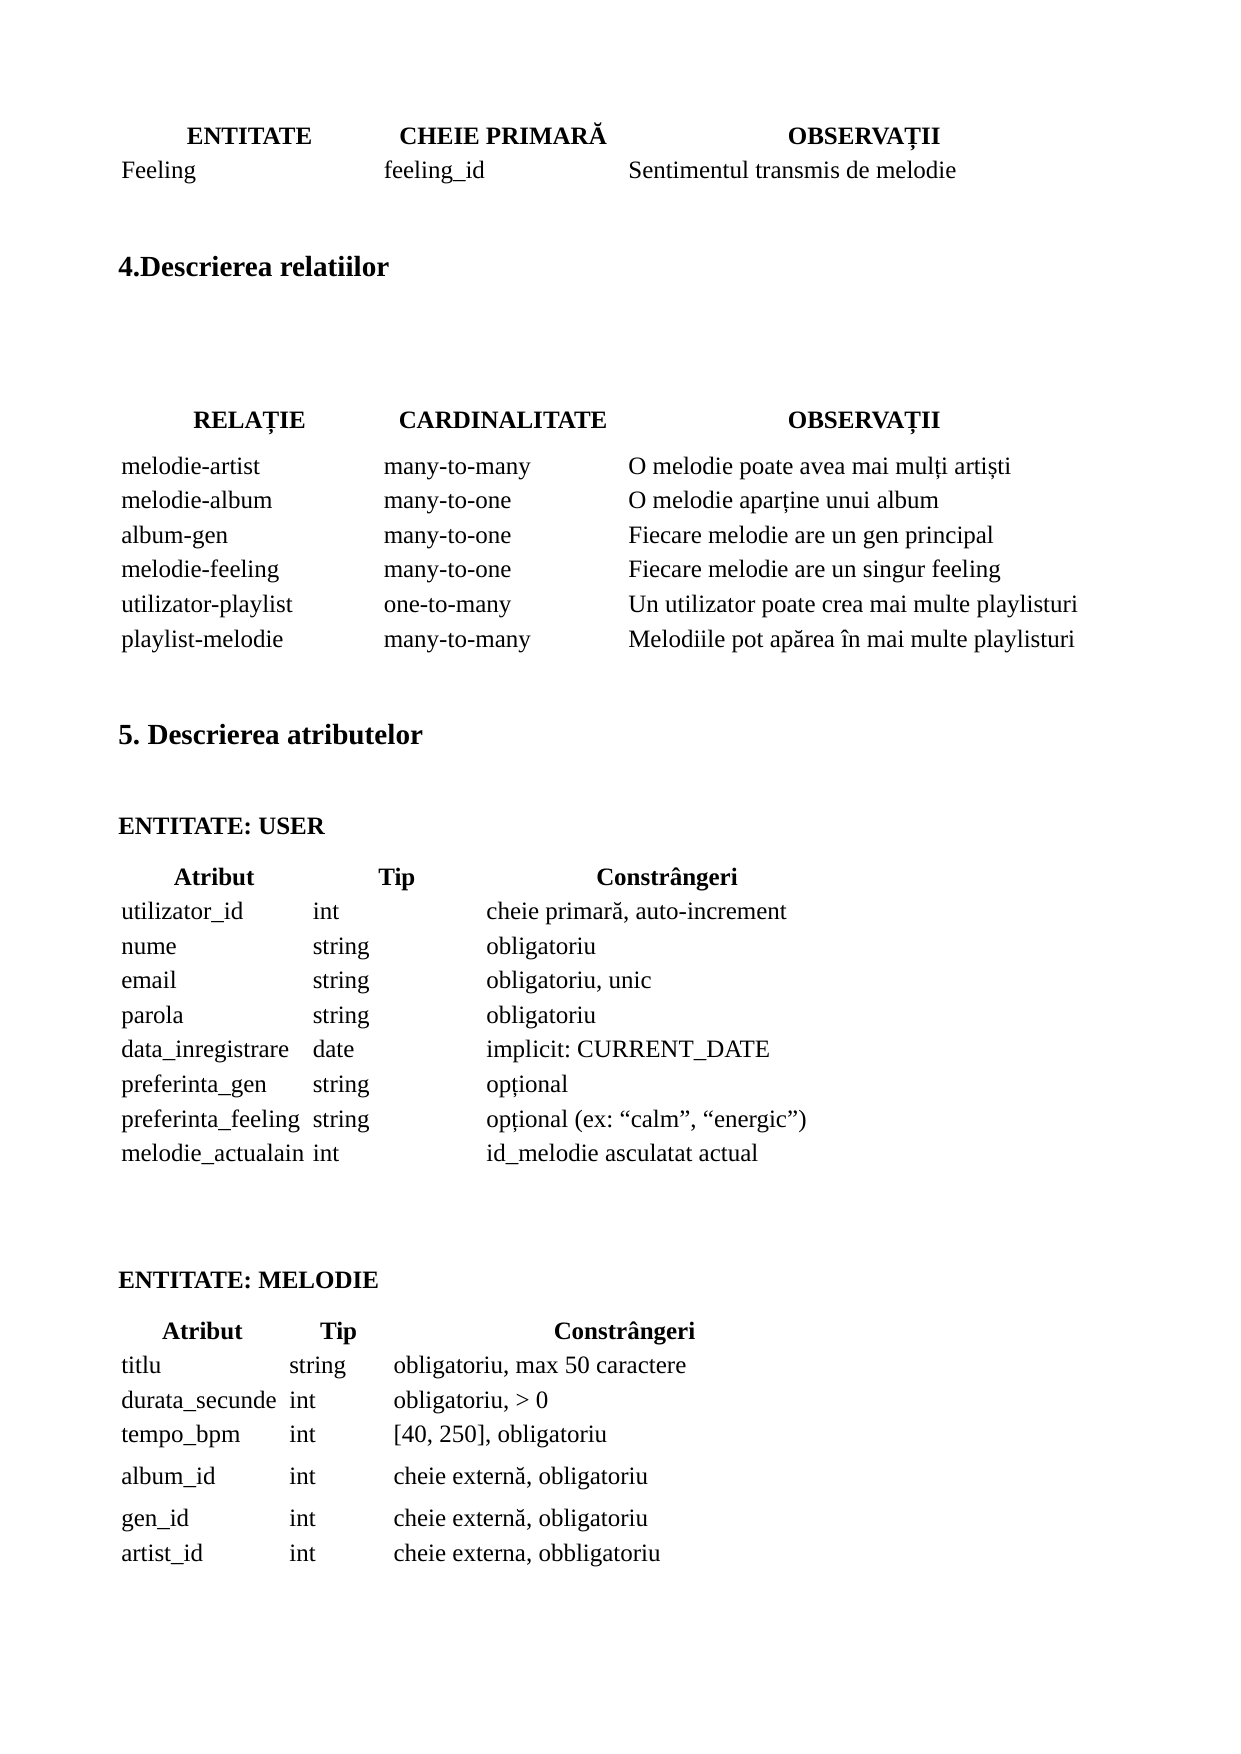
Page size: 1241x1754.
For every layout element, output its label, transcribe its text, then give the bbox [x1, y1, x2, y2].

table_header Tip [286, 1313, 390, 1347]
table_cell int [310, 1135, 483, 1170]
table_cell Fiecare melodie are un gen principal [625, 517, 1103, 552]
table_cell gen_id [118, 1500, 286, 1535]
table_header CARDINALITATE [381, 391, 625, 448]
table_cell [40, 250], obligatoriu [390, 1417, 858, 1451]
table_cell durata_secunde [118, 1382, 286, 1417]
table_cell many-to-one [381, 552, 625, 586]
table_header ENTITATE [118, 118, 381, 153]
subtitle 5. Descrierea atributelor [118, 717, 1122, 751]
table_cell feeling_id [381, 153, 625, 187]
table_cell obligatoriu [483, 997, 850, 1032]
table_cell titlu [118, 1348, 286, 1382]
table_cell int [286, 1535, 390, 1569]
table_cell O melodie poate avea mai mulți artiști [625, 448, 1103, 482]
table_cell obligatoriu [483, 928, 850, 962]
table_cell melodie-album [118, 483, 381, 517]
table_header OBSERVAȚII [625, 391, 1103, 448]
table_cell cheie primară, auto-increment [483, 893, 850, 928]
table_cell id_melodie asculatat actual [483, 1135, 850, 1170]
table_header Atribut [118, 859, 310, 893]
table_cell cheie externă, obligatoriu [390, 1451, 858, 1500]
table_cell nume [118, 928, 310, 962]
table_cell melodie-feeling [118, 552, 381, 586]
table_header CHEIE PRIMARĂ [381, 118, 625, 153]
table_cell album-gen [118, 517, 381, 552]
subtitle 4.Descrierea relatiilor [118, 249, 1122, 283]
table_cell obligatoriu, max 50 caractere [390, 1348, 858, 1382]
table_cell many-to-one [381, 517, 625, 552]
table_cell Feeling [118, 153, 381, 187]
table_cell melodie_actualain [118, 1135, 310, 1170]
table_cell preferinta_feeling [118, 1101, 310, 1135]
table_cell data_inregistrare [118, 1032, 310, 1066]
table_cell string [310, 928, 483, 962]
table_cell email [118, 963, 310, 997]
table_cell date [310, 1032, 483, 1066]
table_header OBSERVAȚII [625, 118, 1103, 153]
text ENTITATE: USER [118, 811, 1122, 840]
table_cell artist_id [118, 1535, 286, 1569]
table_cell parola [118, 997, 310, 1032]
table_cell one-to-many [381, 586, 625, 621]
table_cell opțional (ex: “calm”, “energic”) [483, 1101, 850, 1135]
table_cell album_id [118, 1451, 286, 1500]
table_cell utilizator_id [118, 893, 310, 928]
table_header Tip [310, 859, 483, 893]
table_cell O melodie aparține unui album [625, 483, 1103, 517]
table_cell cheie externa, obbligatoriu [390, 1535, 858, 1569]
table_cell many-to-one [381, 483, 625, 517]
table_cell int [286, 1417, 390, 1451]
table_cell obligatoriu, > 0 [390, 1382, 858, 1417]
table_cell Melodiile pot apărea în mai multe playlisturi [625, 621, 1103, 655]
table_cell string [310, 963, 483, 997]
table_cell melodie-artist [118, 448, 381, 482]
table_cell tempo_bpm [118, 1417, 286, 1451]
table_cell obligatoriu, unic [483, 963, 850, 997]
table_header Constrângeri [483, 859, 850, 893]
table_cell int [286, 1382, 390, 1417]
table_cell string [310, 1101, 483, 1135]
table_cell string [310, 1066, 483, 1101]
table_cell int [286, 1451, 390, 1500]
table_cell Un utilizator poate crea mai multe playlisturi [625, 586, 1103, 621]
table_cell int [310, 893, 483, 928]
table_cell Fiecare melodie are un singur feeling [625, 552, 1103, 586]
table_header RELAȚIE [118, 391, 381, 448]
table_cell playlist-melodie [118, 621, 381, 655]
table_cell cheie externă, obligatoriu [390, 1500, 858, 1535]
table_cell opțional [483, 1066, 850, 1101]
table_cell Sentimentul transmis de melodie [625, 153, 1103, 187]
table_cell preferinta_gen [118, 1066, 310, 1101]
table_cell implicit: CURRENT_DATE [483, 1032, 850, 1066]
table_cell many-to-many [381, 448, 625, 482]
text ENTITATE: MELODIE [118, 1265, 1122, 1294]
table_cell utilizator-playlist [118, 586, 381, 621]
table_header Constrângeri [390, 1313, 858, 1347]
table_cell string [310, 997, 483, 1032]
table_cell many-to-many [381, 621, 625, 655]
table_header Atribut [118, 1313, 286, 1347]
table_cell int [286, 1500, 390, 1535]
table_cell string [286, 1348, 390, 1382]
